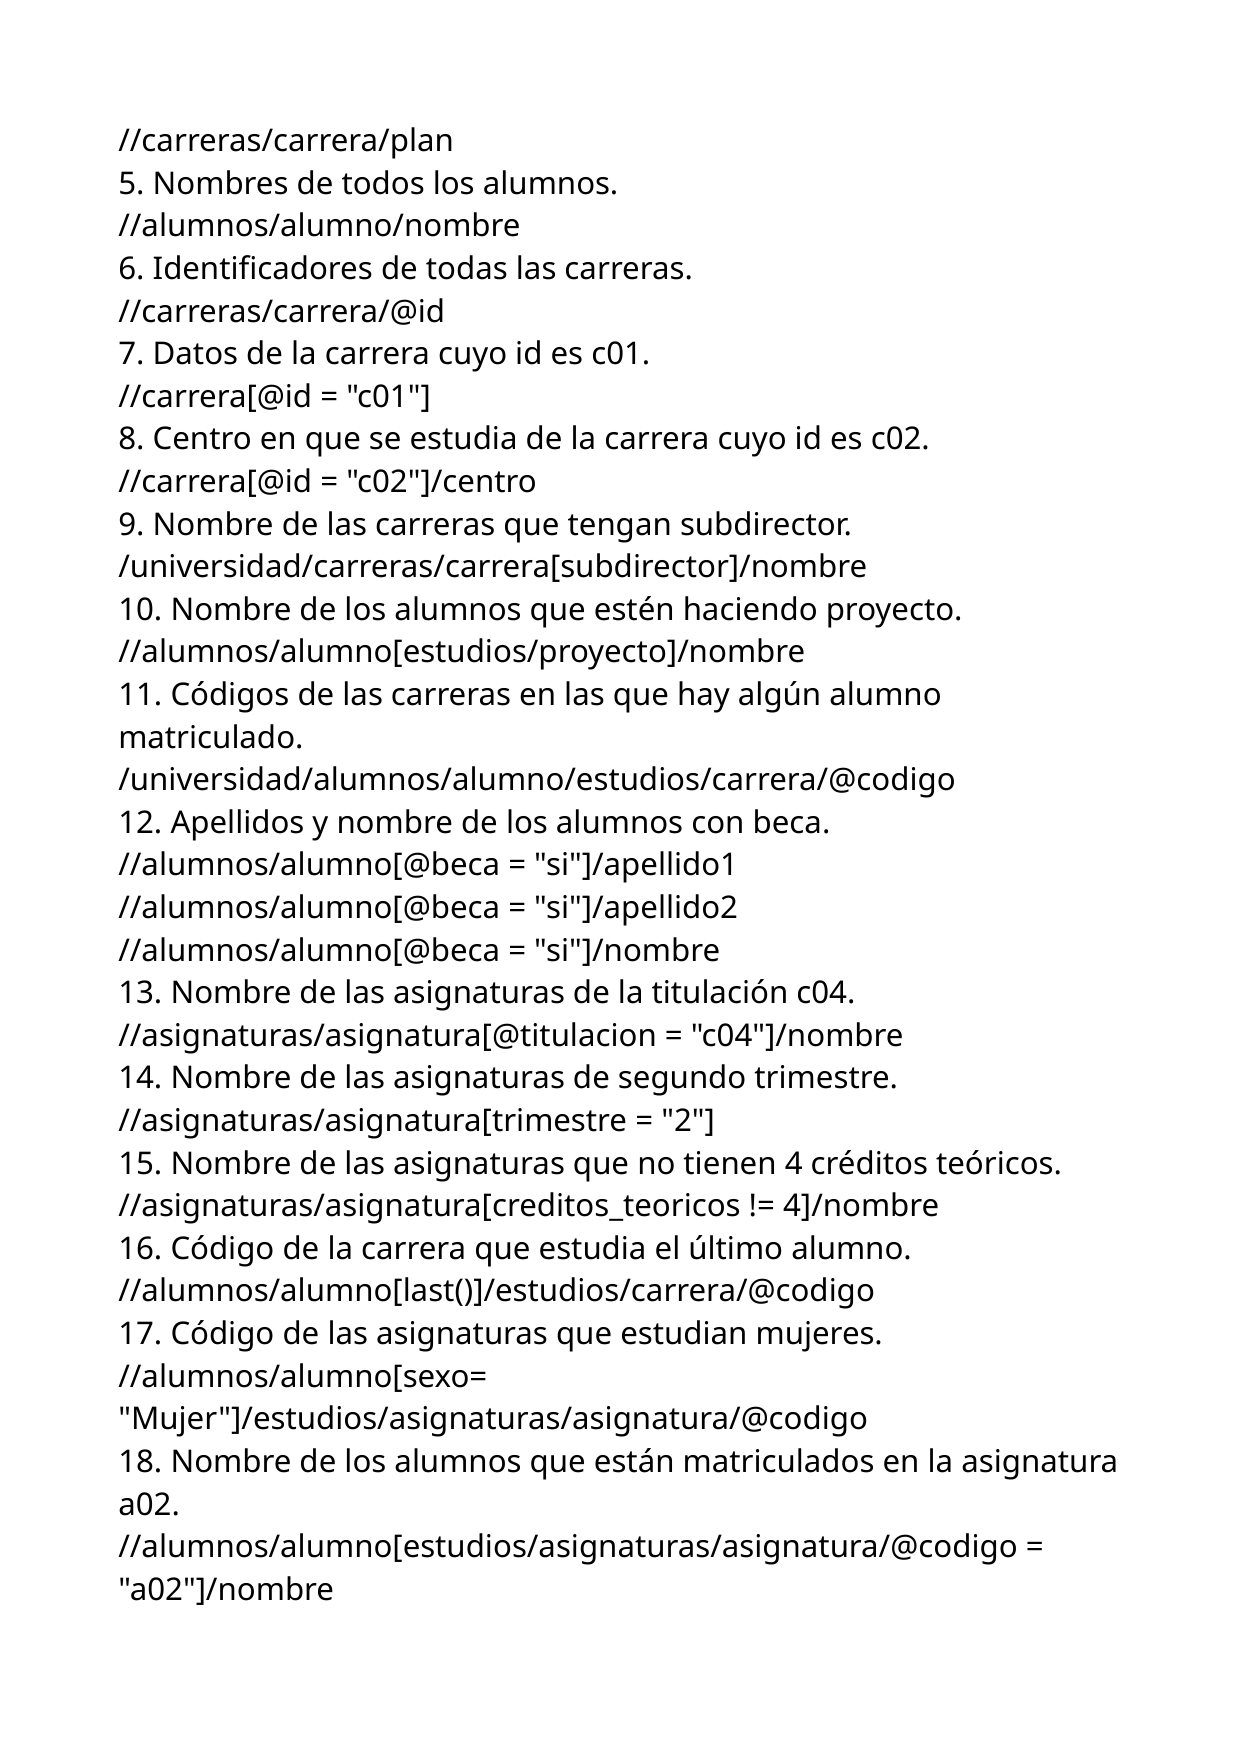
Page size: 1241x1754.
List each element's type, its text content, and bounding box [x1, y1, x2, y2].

text //carreras/carrera/plan [118, 118, 1122, 161]
text 5. Nombres de todos los alumnos. [118, 161, 1122, 203]
text //alumnos/alumno[@beca = "si"]/apellido1 [118, 842, 1122, 885]
text //alumnos/alumno[last()]/estudios/carrera/@codigo [118, 1268, 1122, 1311]
text //alumnos/alumno[sexo= "Mujer"]/estudios/asignaturas/asignatura/@codigo [118, 1354, 1122, 1439]
text //asignaturas/asignatura[trimestre = "2"] [118, 1098, 1122, 1141]
text /universidad/carreras/carrera[subdirector]/nombre [118, 544, 1122, 587]
text //asignaturas/asignatura[@titulacion = "c04"]/nombre [118, 1013, 1122, 1055]
text 13. Nombre de las asignaturas de la titulación c04. [118, 970, 1122, 1013]
text //alumnos/alumno/nombre [118, 203, 1122, 246]
text 9. Nombre de las carreras que tengan subdirector. [118, 502, 1122, 544]
text //carrera[@id = "c01"] [118, 374, 1122, 416]
text 10. Nombre de los alumnos que estén haciendo proyecto. [118, 587, 1122, 629]
text //alumnos/alumno[@beca = "si"]/apellido2 [118, 885, 1122, 928]
text //alumnos/alumno[estudios/asignaturas/asignatura/@codigo = "a02"]/nombre [118, 1524, 1122, 1609]
text 18. Nombre de los alumnos que están matriculados en la asignatura a02. [118, 1439, 1122, 1524]
text //alumnos/alumno[estudios/proyecto]/nombre [118, 629, 1122, 672]
text 16. Código de la carrera que estudia el último alumno. [118, 1226, 1122, 1268]
text //carrera[@id = "c02"]/centro [118, 459, 1122, 502]
text 8. Centro en que se estudia de la carrera cuyo id es c02. [118, 416, 1122, 459]
text /universidad/alumnos/alumno/estudios/carrera/@codigo [118, 757, 1122, 800]
text //alumnos/alumno[@beca = "si"]/nombre [118, 928, 1122, 970]
text 11. Códigos de las carreras en las que hay algún alumno matriculado. [118, 672, 1122, 757]
text 14. Nombre de las asignaturas de segundo trimestre. [118, 1055, 1122, 1098]
text 7. Datos de la carrera cuyo id es c01. [118, 331, 1122, 374]
text //carreras/carrera/@id [118, 288, 1122, 331]
text 6. Identificadores de todas las carreras. [118, 246, 1122, 288]
text 12. Apellidos y nombre de los alumnos con beca. [118, 800, 1122, 842]
text //asignaturas/asignatura[creditos_teoricos != 4]/nombre [118, 1183, 1122, 1226]
text 15. Nombre de las asignaturas que no tienen 4 créditos teóricos. [118, 1141, 1122, 1183]
text 17. Código de las asignaturas que estudian mujeres. [118, 1311, 1122, 1354]
